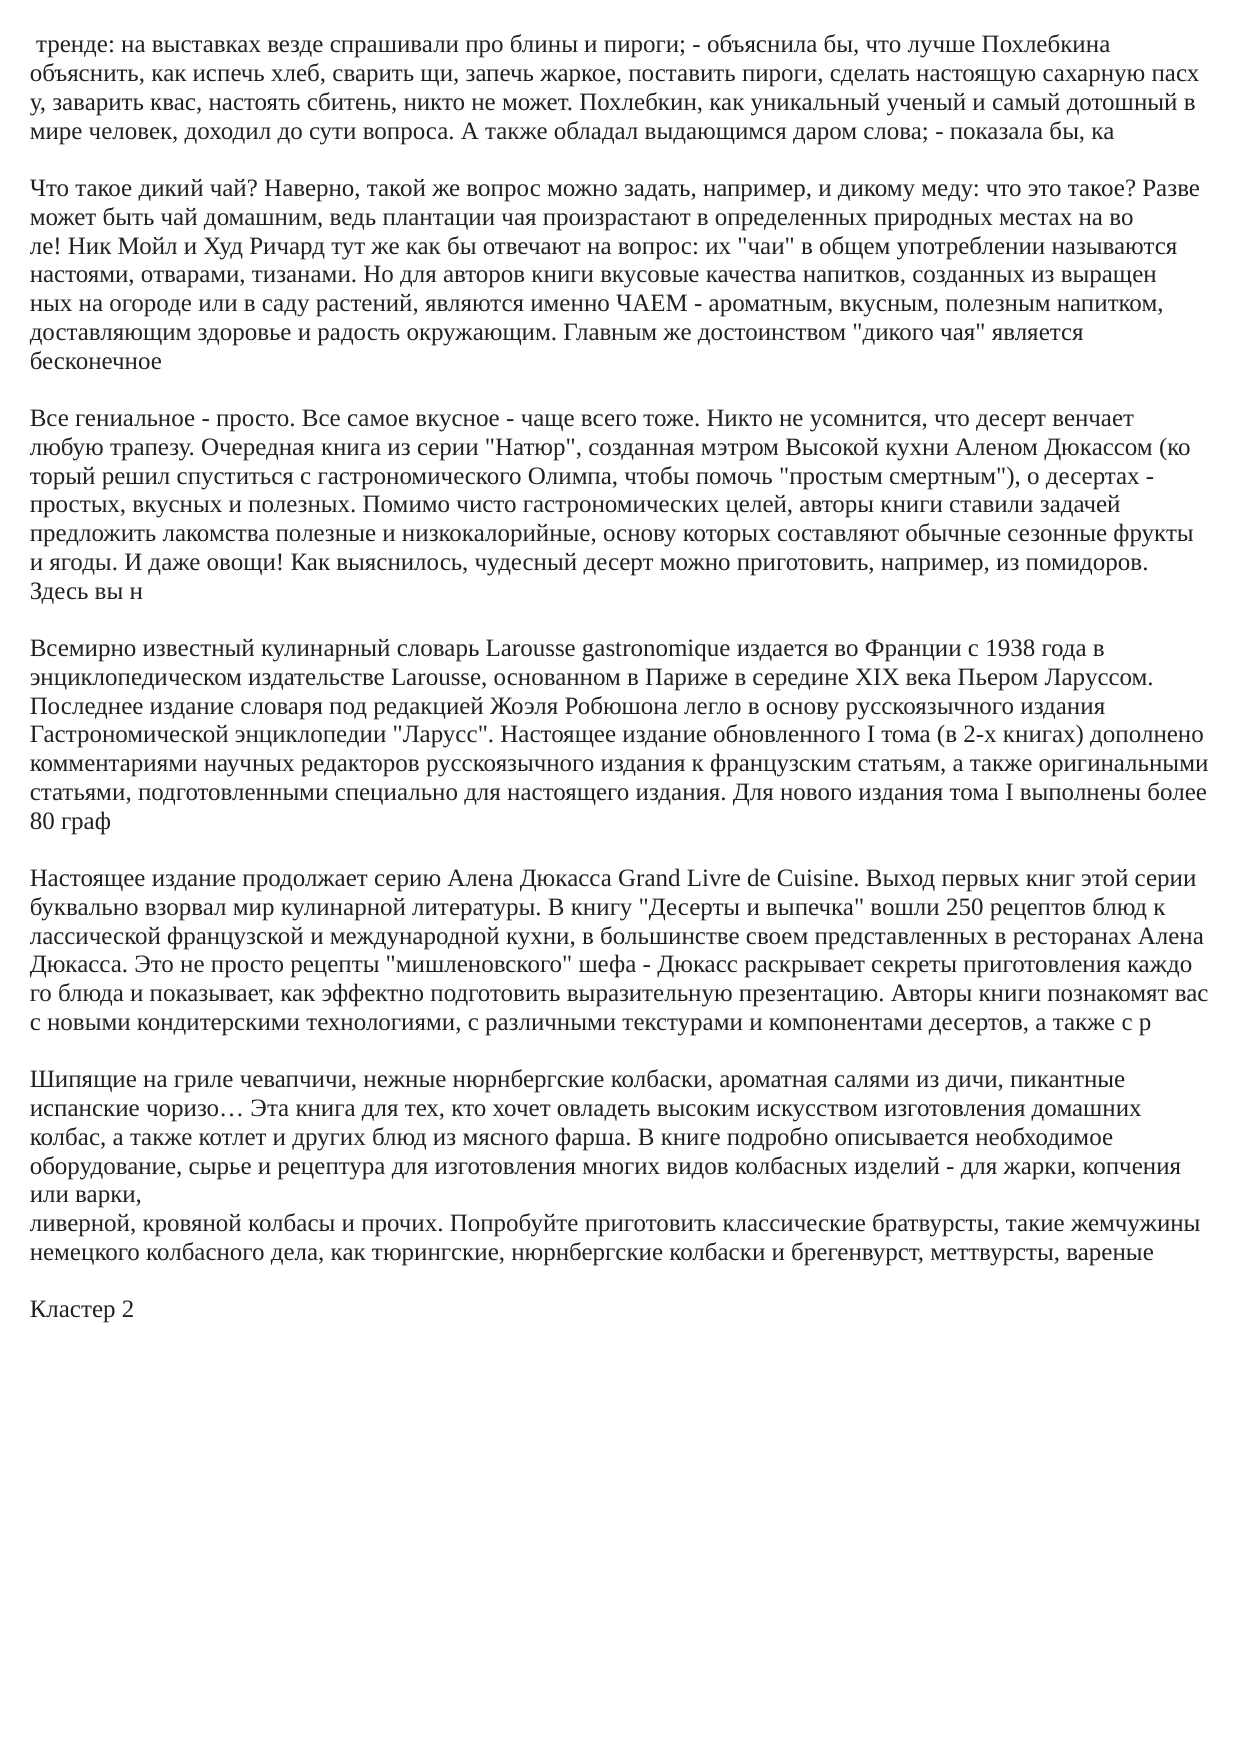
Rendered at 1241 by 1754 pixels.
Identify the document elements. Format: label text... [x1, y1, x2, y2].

text лассической французской и международной кухни, в большинстве своем представленных в ресторанах Алена Дюкасса. Это не просто рецепты "мишленовского" шефа - Дюкасс раскрывает секреты приготовления каждо [29, 921, 1211, 978]
text Кластер 2 [29, 1294, 1211, 1323]
text Все гениальное - просто. Все самое вкусное - чаще всего тоже. Никто не усомнится, что десерт венчает любую трапезу. Очередная книга из серии "Натюр", созданная мэтром Высокой кухни Аленом Дюкассом (ко [29, 403, 1211, 461]
text ле! Ник Мойл и Худ Ричард тут же как бы отвечают на вопрос: их "чаи" в общем употреблении называются настоями, отварами, тизанами. Но для авторов книги вкусовые качества напитков, созданных из выращен [29, 231, 1211, 288]
text Настоящее издание продолжает серию Алена Дюкасса Grand Livre de Cuisine. Выход первых книг этой серии буквально взорвал мир кулинарной литературы. В книгу "Десерты и выпечка" вошли 250 рецептов блюд к [29, 863, 1211, 921]
text Шипящие на гриле чевапчичи, нежные нюрнбергские колбаски, ароматная салями из дичи, пикантные испанские чоризо… Эта книга для тех, кто хочет овладеть высоким искусством изготовления домашних колбас, а также котлет и других блюд из мясного фарша. В книге подробно описывается необходимое оборудование, сырье и рецептура для изготовления многих видов колбасных изделий - для жарки, копчения или варки, [29, 1064, 1211, 1208]
text ных на огороде или в саду растений, являются именно ЧАЕМ - ароматным, вкусным, полезным напитком, доставляющим здоровье и радость окружающим. Главным же достоинством "дикого чая" является бесконечное [29, 288, 1211, 374]
text Всемирно известный кулинарный словарь Larousse gastronomique издается во Франции с 1938 года в энциклопедическом издательстве Larousse, основанном в Париже в середине XIX века Пьером Ларуссом. Последнее издание словаря под редакцией Жоэля Робюшона легло в основу русскоязычного издания Гастрономической энциклопедии "Ларусс". Настоящее издание обновленного I тома (в 2-х книгах) дополнено комментариями научных редакторов русскоязычного издания к французским статьям, а также оригинальными статьями, подготовленными специально для настоящего издания. Для нового издания тома I выполнены более 80 граф [29, 633, 1211, 834]
text Что такое дикий чай? Наверно, такой же вопрос можно задать, например, и дикому меду: что это такое? Разве может быть чай домашним, ведь плантации чая произрастают в определенных природных местах на во [29, 173, 1211, 231]
text тренде: на выставках везде спрашивали про блины и пироги; - объяснила бы, что лучше Похлебкина объяснить, как испечь хлеб, сварить щи, запечь жаркое, поставить пироги, сделать настоящую сахарную пасх [29, 29, 1211, 87]
text у, заварить квас, настоять сбитень, никто не может. Похлебкин, как уникальный ученый и самый дотошный в мире человек, доходил до сути вопроса. А также обладал выдающимся даром слова; - показала бы, ка [29, 87, 1211, 144]
text ливерной, кровяной колбасы и прочих. Попробуйте приготовить классические братвурсты, такие жемчужины немецкого колбасного дела, как тюрингские, нюрнбергские колбаски и брегенвурст, меттвурсты, вареные [29, 1208, 1211, 1266]
text торый решил спуститься с гастрономического Олимпа, чтобы помочь "простым смертным"), о десертах - простых, вкусных и полезных. Помимо чисто гастрономических целей, авторы книги ставили задачей предложить лакомства полезные и низкокалорийные, основу которых составляют обычные сезонные фрукты и ягоды. И даже овощи! Как выяснилось, чудесный десерт можно приготовить, например, из помидоров. Здесь вы н [29, 461, 1211, 604]
text го блюда и показывает, как эффектно подготовить выразительную презентацию. Авторы книги познакомят вас с новыми кондитерскими технологиями, с различными текстурами и компонентами десертов, а также с р [29, 978, 1211, 1036]
